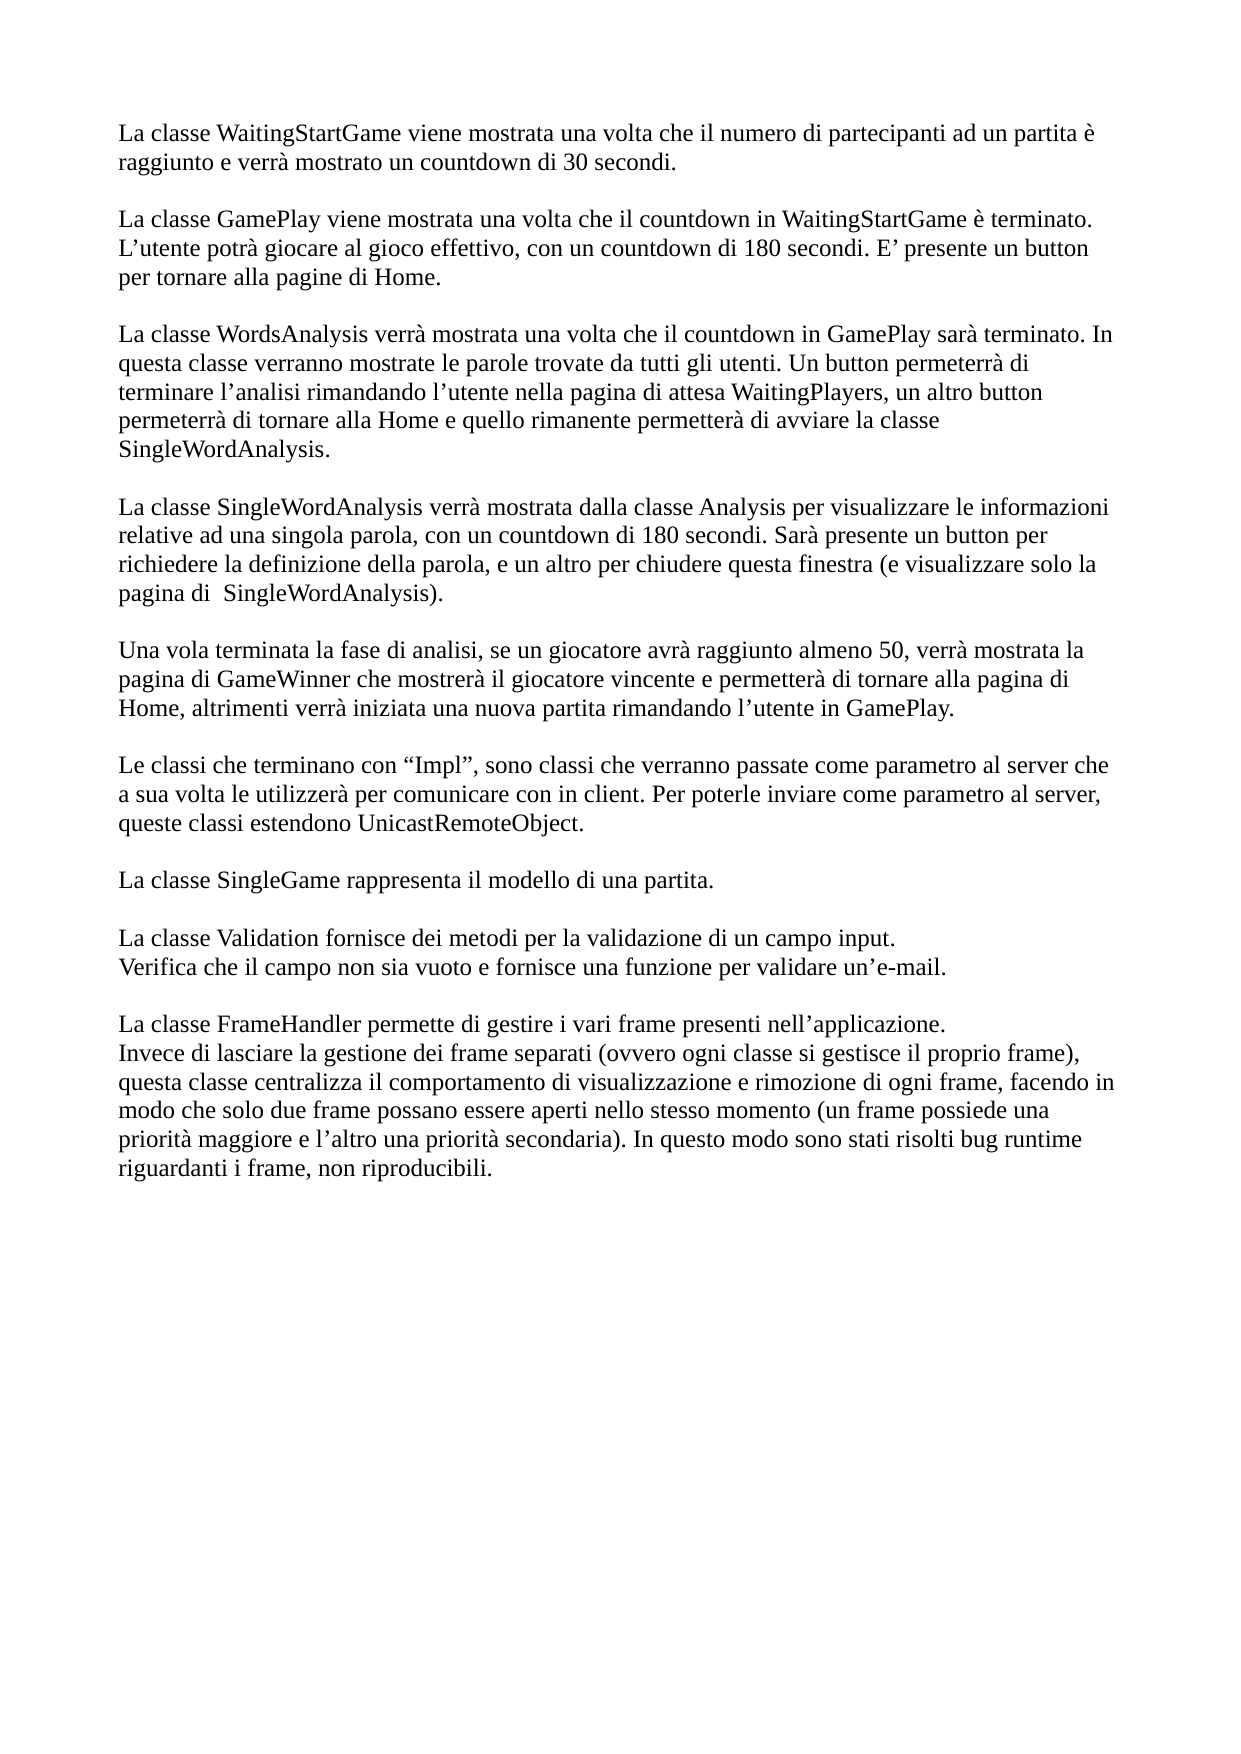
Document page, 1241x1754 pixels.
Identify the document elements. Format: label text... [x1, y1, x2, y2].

text Una vola terminata la fase di analisi, se un giocatore avrà raggiunto almeno 50, verrà mostrata la pagina di GameWinner che mostrerà il giocatore vincente e permetterà di tornare alla pagina di Home, altrimenti verrà iniziata una nuova partita rimandando l’utente in GamePlay. [118, 636, 1122, 722]
text Verifica che il campo non sia vuoto e fornisce una funzione per validare un’e-mail. [118, 952, 1122, 981]
text Le classi che terminano con “Impl”, sono classi che verranno passate come parametro al server che a sua volta le utilizzerà per comunicare con in client. Per poterle inviare come parametro al server, queste classi estendono UnicastRemoteObject. [118, 751, 1122, 837]
text Invece di lasciare la gestione dei frame separati (ovvero ogni classe si gestisce il proprio frame), questa classe centralizza il comportamento di visualizzazione e rimozione di ogni frame, facendo in modo che solo due frame possano essere aperti nello stesso momento (un frame possiede una priorità maggiore e l’altro una priorità secondaria). In questo modo sono stati risolti bug runtime riguardanti i frame, non riproducibili. [118, 1038, 1122, 1182]
text La classe SingleWordAnalysis verrà mostrata dalla classe Analysis per visualizzare le informazioni relative ad una singola parola, con un countdown di 180 secondi. Sarà presente un button per richiedere la definizione della parola, e un altro per chiudere questa finestra (e visualizzare solo la pagina di SingleWordAnalysis). [118, 492, 1122, 607]
text La classe FrameHandler permette di gestire i vari frame presenti nell’applicazione. [118, 1009, 1122, 1038]
text La classe SingleGame rappresenta il modello di una partita. [118, 866, 1122, 894]
text La classe Validation fornisce dei metodi per la validazione di un campo input. [118, 923, 1122, 952]
text La classe GamePlay viene mostrata una volta che il countdown in WaitingStartGame è terminato. L’utente potrà giocare al gioco effettivo, con un countdown di 180 secondi. E’ presente un button per tornare alla pagine di Home. [118, 204, 1122, 291]
text La classe WordsAnalysis verrà mostrata una volta che il countdown in GamePlay sarà terminato. In questa classe verranno mostrate le parole trovate da tutti gli utenti. Un button permeterrà di terminare l’analisi rimandando l’utente nella pagina di attesa WaitingPlayers, un altro button permeterrà di tornare alla Home e quello rimanente permetterà di avviare la classe SingleWordAnalysis. [118, 319, 1122, 463]
text La classe WaitingStartGame viene mostrata una volta che il numero di partecipanti ad un partita è raggiunto e verrà mostrato un countdown di 30 secondi. [118, 118, 1122, 176]
